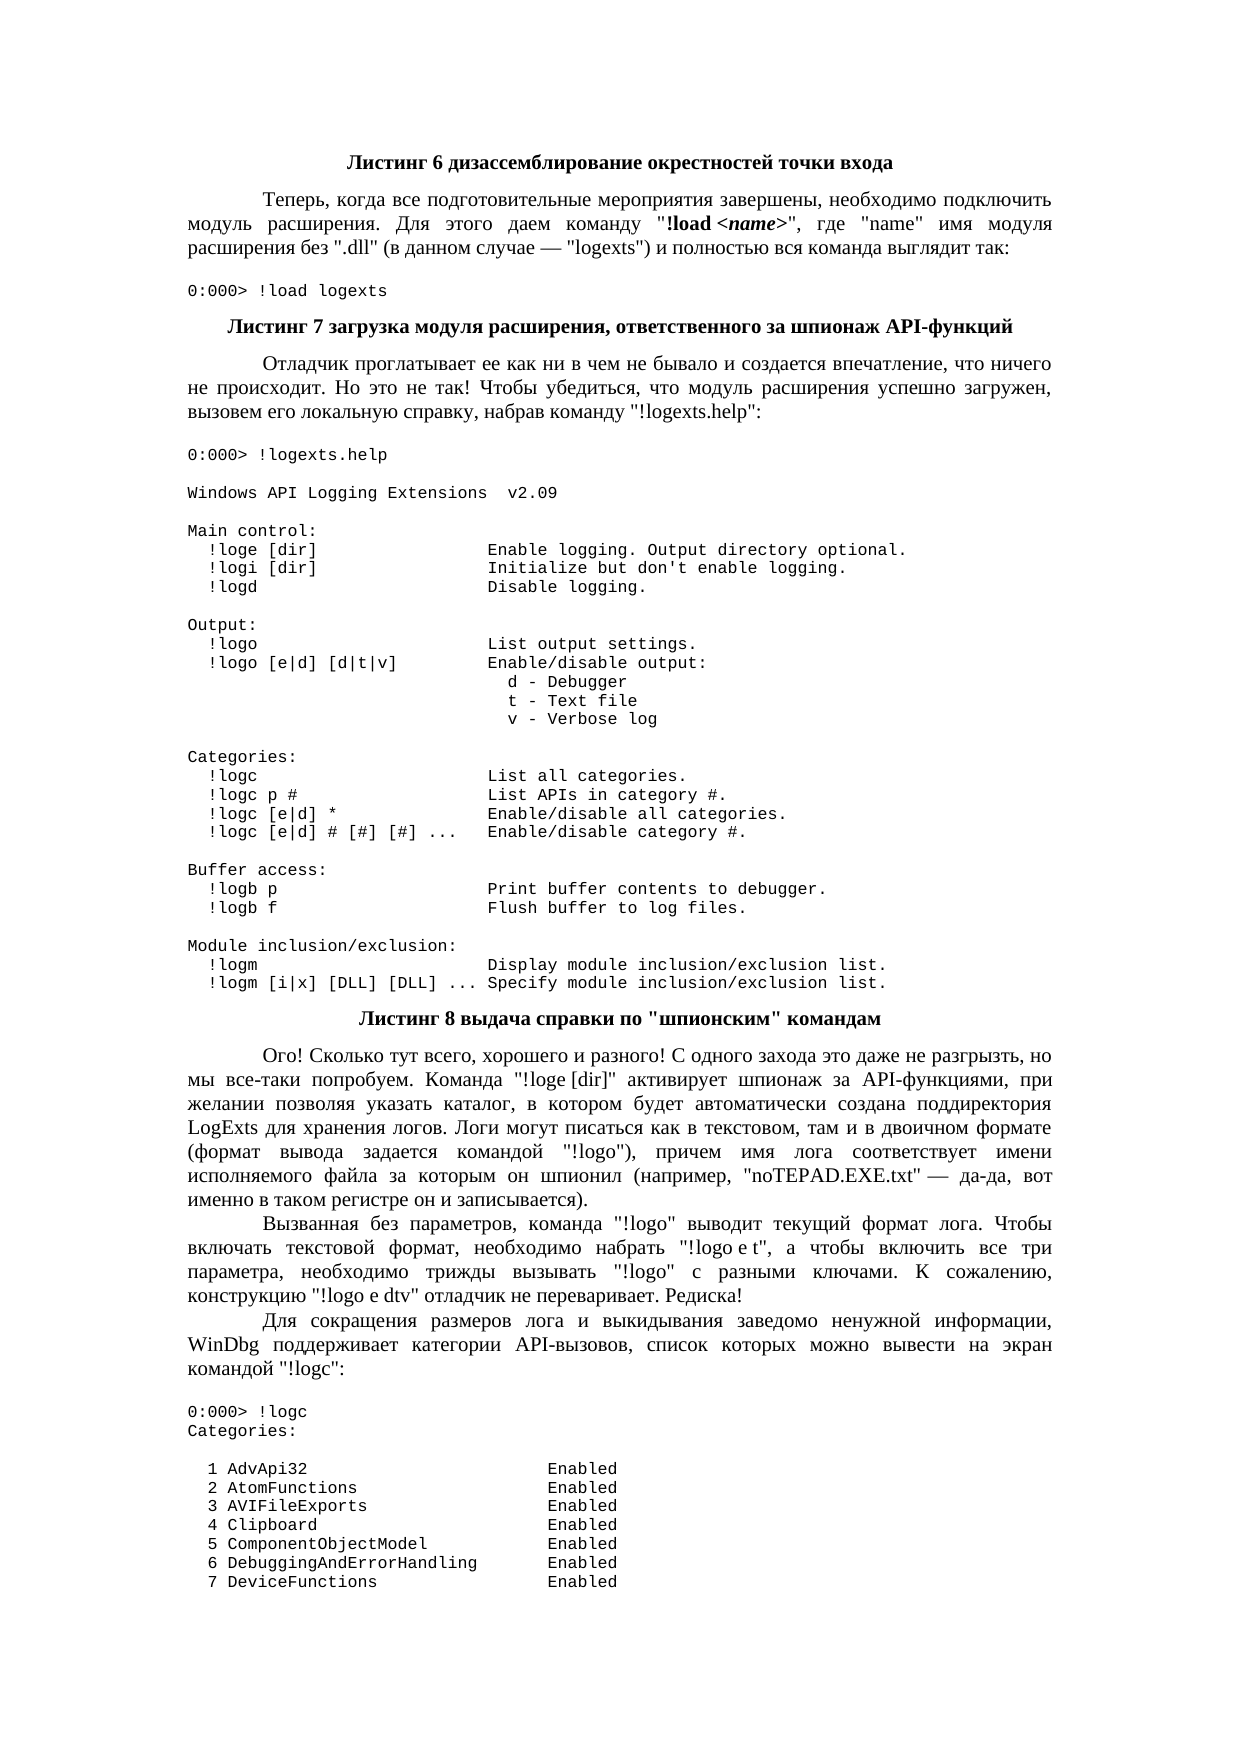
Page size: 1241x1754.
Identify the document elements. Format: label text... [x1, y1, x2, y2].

text 4 Clipboard Enabled [187, 1517, 1053, 1536]
text !logc List all categories. [187, 767, 1053, 786]
text Categories: [187, 749, 1053, 767]
text Листинг 8 выдача справки по "шпионским" командам [187, 1006, 1053, 1030]
text 0:000> !load logexts [187, 283, 1053, 302]
text !logm Display module inclusion/exclusion list. [187, 956, 1053, 975]
text Отладчик проглатывает ее как ни в чем не бывало и создается впечатление, что ничего не происходит. Но это не так! Чтобы убедиться, что модуль расширения успешно загружен, вызовем его локальную справку, набрав команду "!logexts.help": [187, 351, 1053, 423]
text !logm [i|x] [DLL] [DLL] ... Specify module inclusion/exclusion list. [187, 975, 1053, 994]
text !logc [e|d] # [#] [#] ... Enable/disable category #. [187, 824, 1053, 843]
text v - Verbose log [187, 711, 1053, 730]
text 3 AVIFileExports Enabled [187, 1498, 1053, 1517]
text !loge [dir] Enable logging. Output directory optional. [187, 541, 1053, 560]
text d - Debugger [187, 673, 1053, 692]
text !logc p # List APIs in category #. [187, 786, 1053, 805]
text 1 AdvApi32 Enabled [187, 1460, 1053, 1479]
text 2 AtomFunctions Enabled [187, 1479, 1053, 1498]
text !logc [e|d] * Enable/disable all categories. [187, 805, 1053, 824]
text Output: [187, 617, 1053, 636]
text Для сокращения размеров лога и выкидывания заведомо ненужной информации, WinDbg поддерживает категории API-вызовов, список которых можно вывести на экран командой "!logc": [187, 1307, 1053, 1380]
text Теперь, когда все подготовительные мероприятия завершены, необходимо подключить модуль расширения. Для этого даем команду "!load <name>", где "name" имя модуля расширения без ".dll" (в данном случае — "logexts") и полностью вся команда выглядит так: [187, 187, 1053, 259]
text Листинг 7 загрузка модуля расширения, ответственного за шпионаж API-функций [187, 314, 1053, 338]
text 5 ComponentObjectModel Enabled [187, 1536, 1053, 1554]
text Ого! Сколько тут всего, хорошего и разного! С одного захода это даже не разгрызть, но мы все-таки попробуем. Команда "!loge [dir]" активирует шпионаж за API-функциями, при желании позволяя указать каталог, в котором будет автоматически создана поддиректория LogExts для хранения логов. Логи могут писаться как в текстовом, там и в двоичном формате (формат вывода задается командой "!logo"), причем имя лога соответствует имени исполняемого файла за которым он шпионил (например, "noTEPAD.EXE.txt" — да-да, вот именно в таком регистре он и записывается). [187, 1043, 1053, 1211]
text 0:000> !logexts.help [187, 447, 1053, 466]
text Module inclusion/exclusion: [187, 937, 1053, 956]
text !logd Disable logging. [187, 579, 1053, 598]
text 6 DebuggingAndErrorHandling Enabled [187, 1554, 1053, 1573]
text 7 DeviceFunctions Enabled [187, 1573, 1053, 1592]
text 0:000> !logc [187, 1404, 1053, 1423]
text !logo List output settings. [187, 636, 1053, 654]
text Main control: [187, 522, 1053, 541]
text !logo [e|d] [d|t|v] Enable/disable output: [187, 654, 1053, 673]
text Листинг 6 дизассемблирование окрестностей точки входа [187, 150, 1053, 174]
text Buffer access: [187, 862, 1053, 881]
text Вызванная без параметров, команда "!logo" выводит текущий формат лога. Чтобы включать текстовой формат, необходимо набрать "!logo e t", а чтобы включить все три параметра, необходимо трижды вызывать "!logo" с разными ключами. К сожалению, конструкцию "!logo e dtv" отладчик не переваривает. Редиска! [187, 1211, 1053, 1307]
text !logb f Flush buffer to log files. [187, 899, 1053, 918]
text t - Text file [187, 692, 1053, 711]
text Windows API Logging Extensions v2.09 [187, 485, 1053, 503]
text !logb p Print buffer contents to debugger. [187, 881, 1053, 899]
text Categories: [187, 1423, 1053, 1441]
text !logi [dir] Initialize but don't enable logging. [187, 560, 1053, 579]
